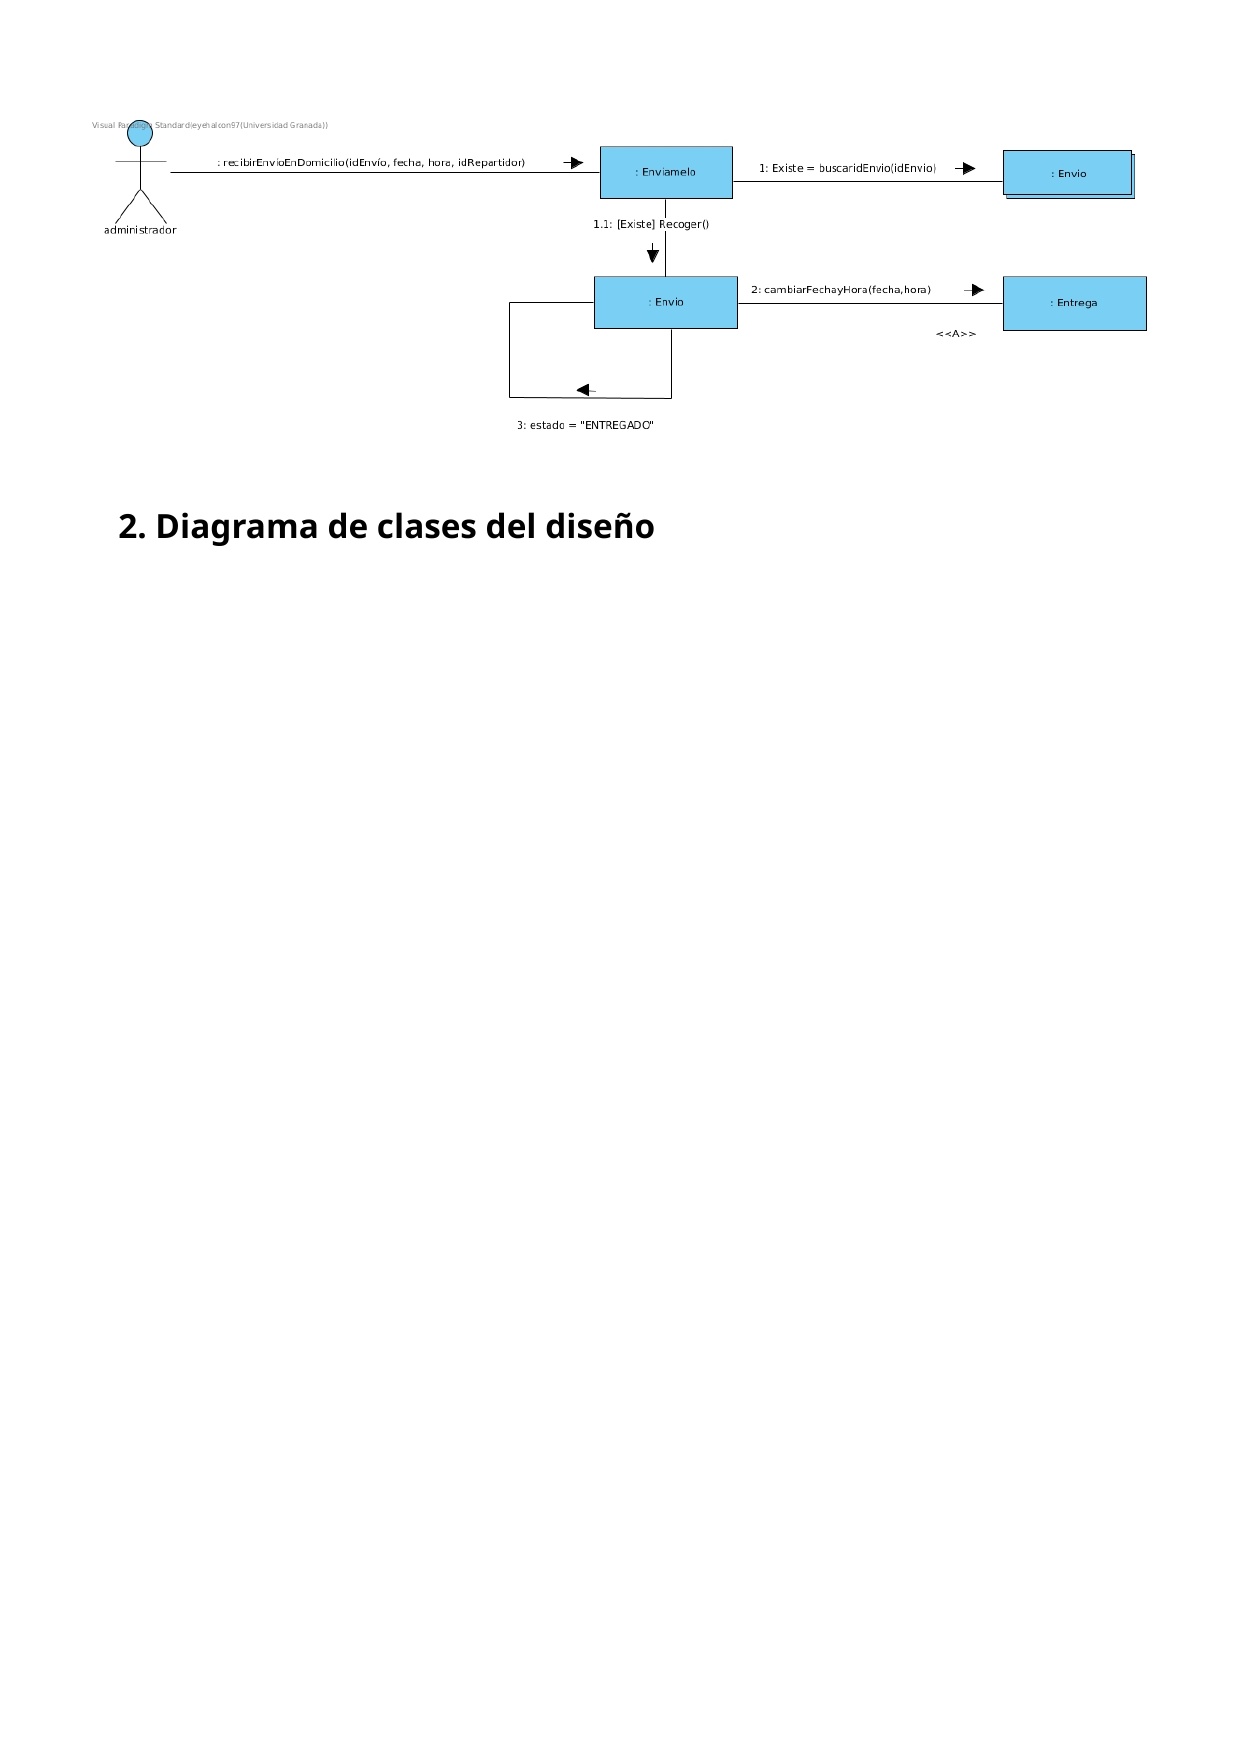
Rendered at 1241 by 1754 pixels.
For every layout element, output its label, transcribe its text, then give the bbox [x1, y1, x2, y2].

picture [92, 118, 1149, 435]
text 2. Diagrama de clases del diseño [118, 503, 1122, 548]
